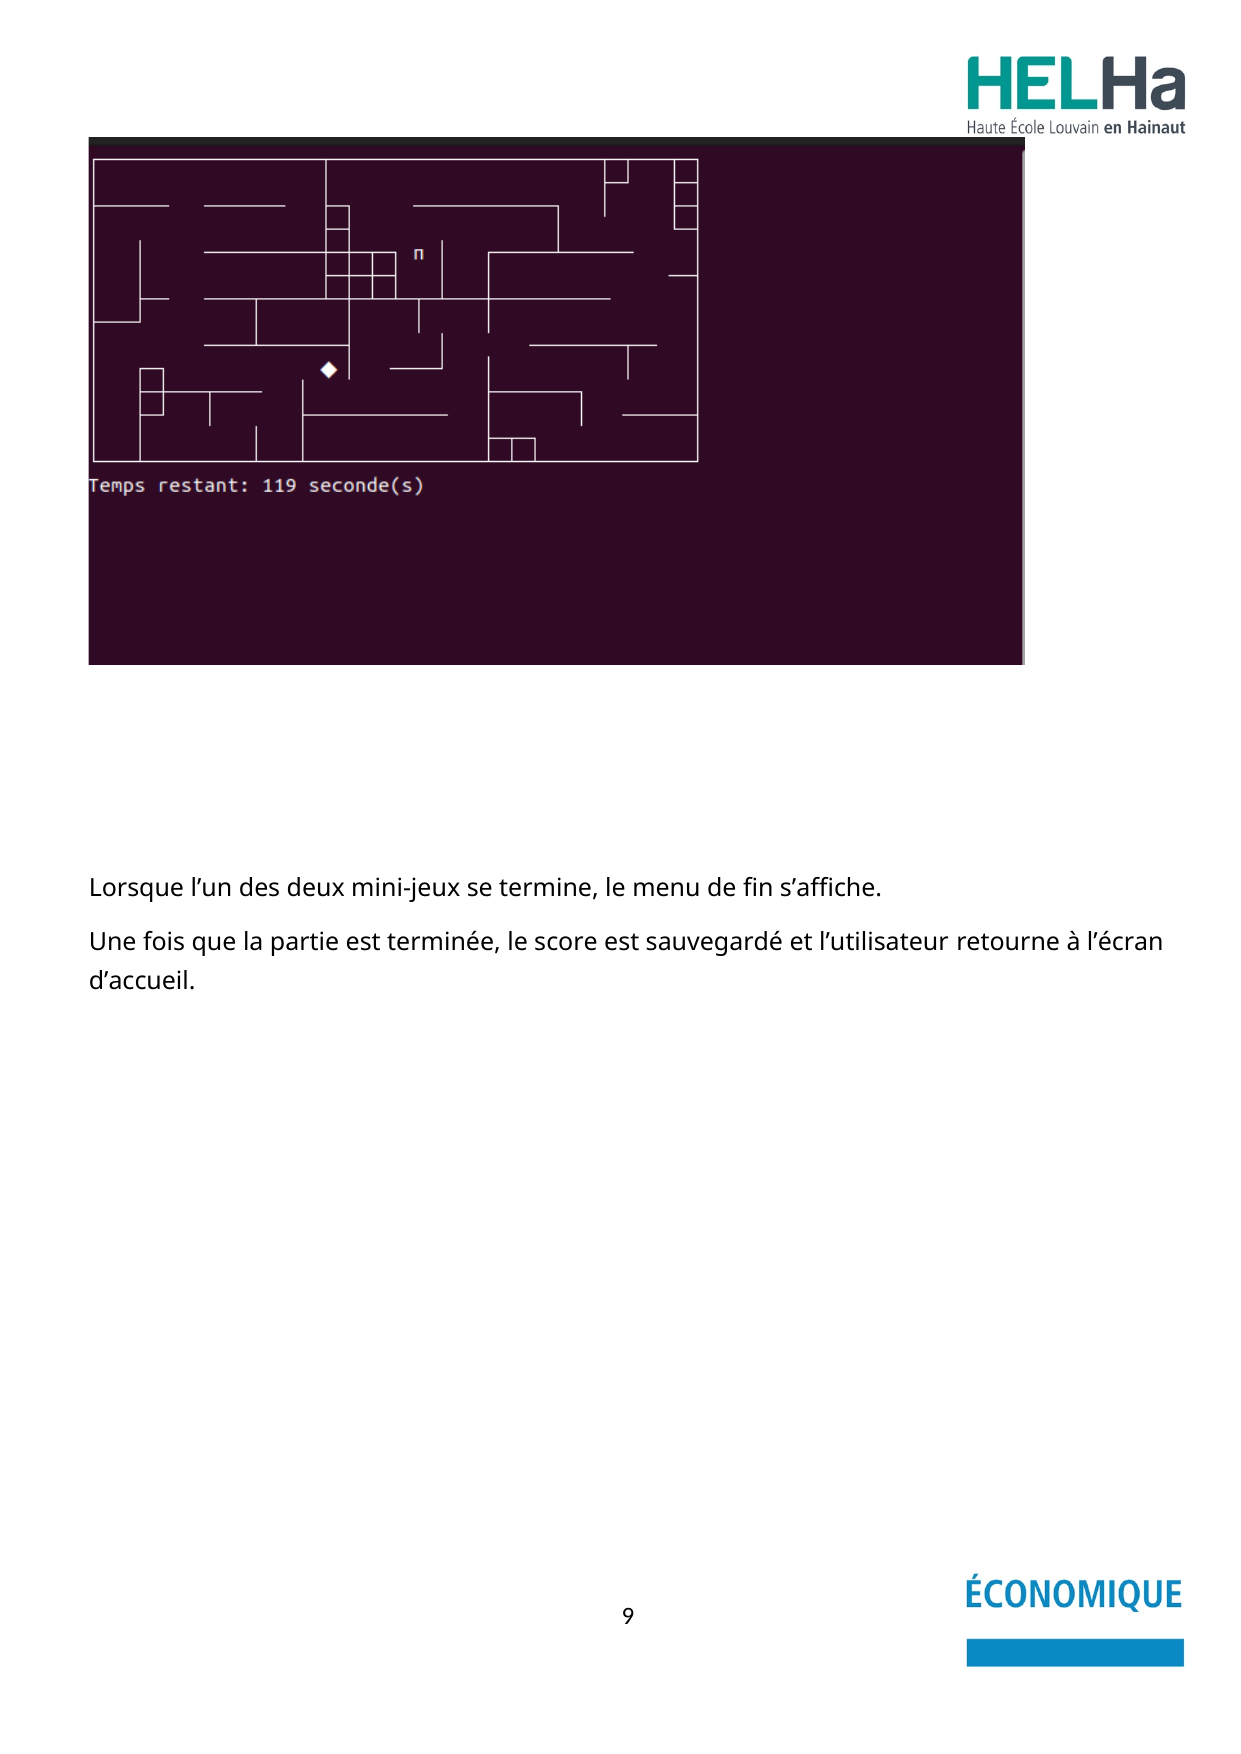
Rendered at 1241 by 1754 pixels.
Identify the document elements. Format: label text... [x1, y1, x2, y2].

text Une fois que la partie est terminée, le score est sauvegardé et l’utilisateur retourne à l’écran d’accueil. [88, 924, 1167, 997]
text Lorsque l’un des deux mini-jeux se termine, le menu de fin s’affiche. [88, 870, 1167, 904]
text [88, 153, 1167, 743]
